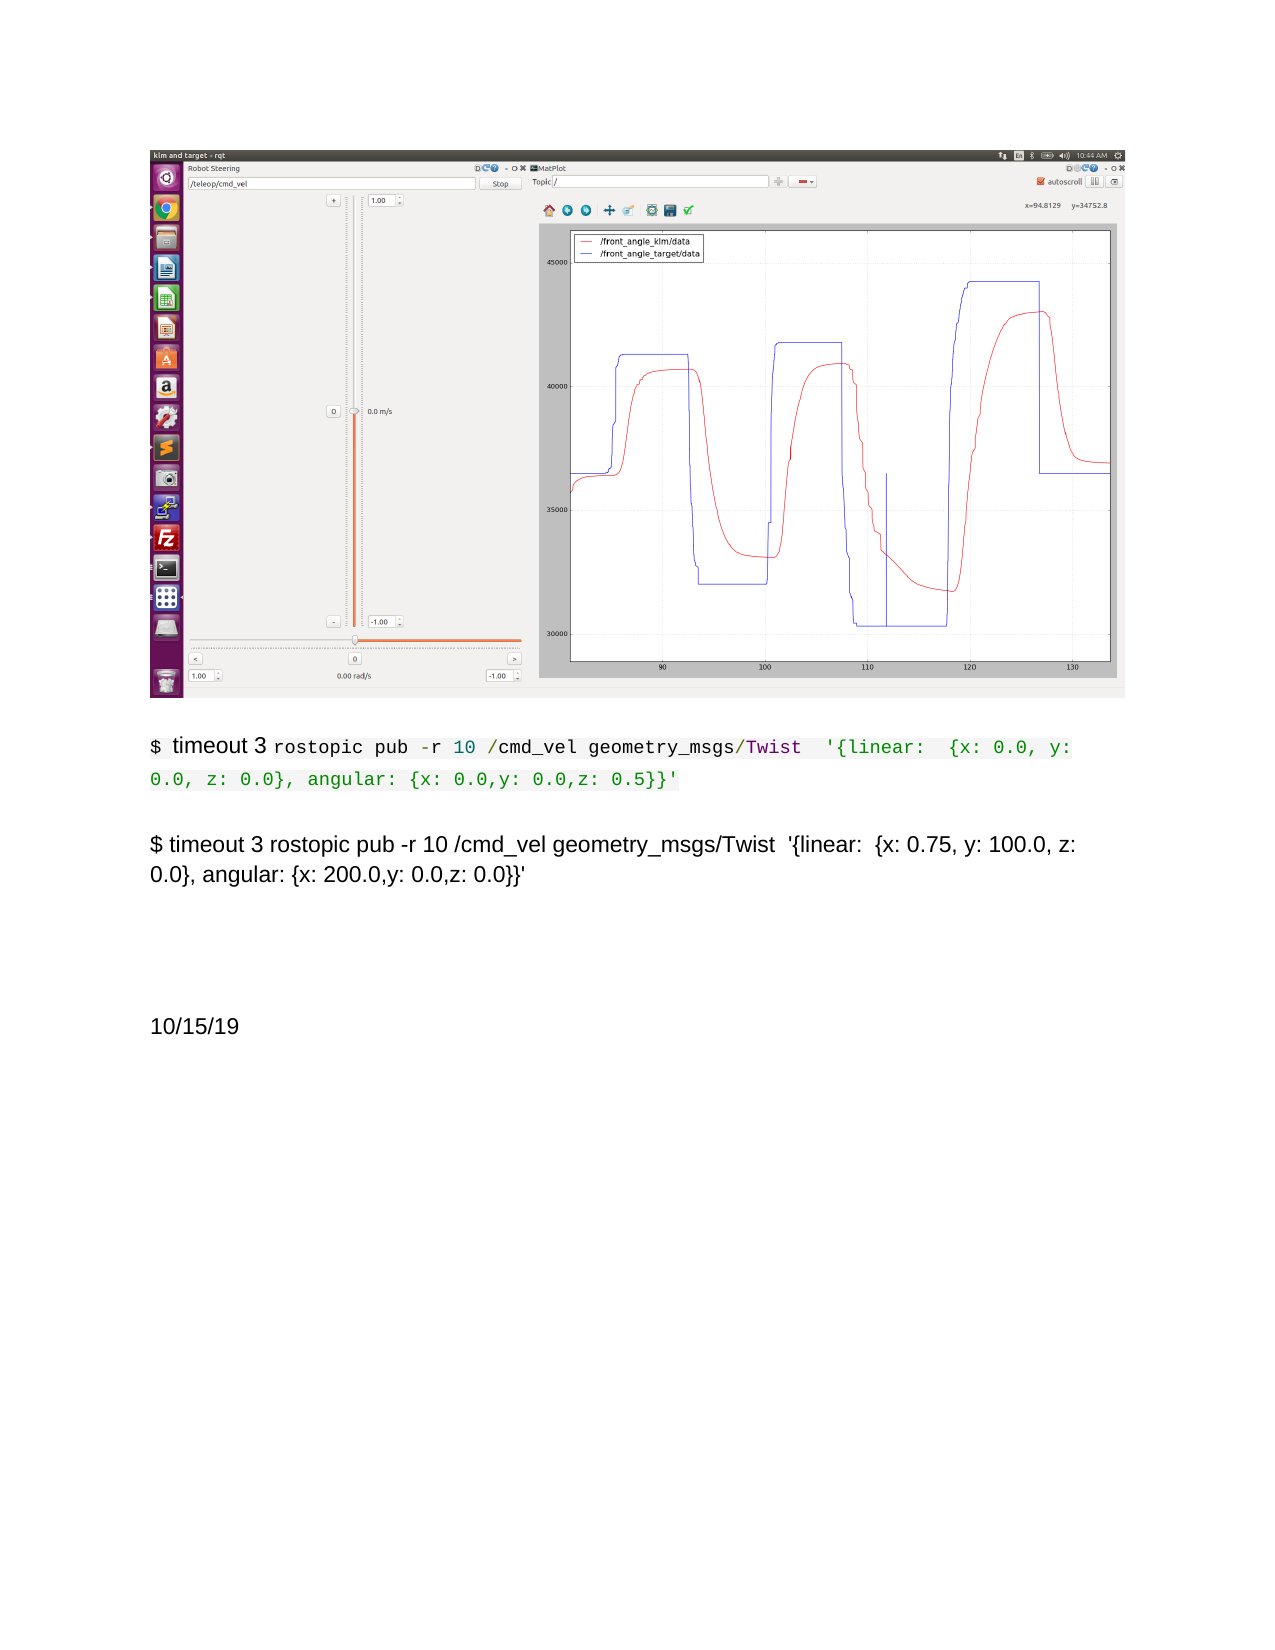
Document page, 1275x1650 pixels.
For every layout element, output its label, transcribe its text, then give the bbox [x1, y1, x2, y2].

text $ timeout 3 rostopic pub -r 10 /cmd_vel geometry_msgs/Twist '{linear: {x: 0.0, y: 0.0, z: 0.0}, angular: {x: 0.0,y: 0.0,z: 0.5}}' [150, 732, 1125, 791]
text $ timeout 3 rostopic pub -r 10 /cmd_vel geometry_msgs/Twist '{linear: {x: 0.75, y: 100.0, z: 0.0}, angular: {x: 200.0,y: 0.0,z: 0.0}}' [150, 831, 1125, 887]
picture [150, 150, 1125, 698]
text 10/15/19 [150, 1013, 1125, 1039]
